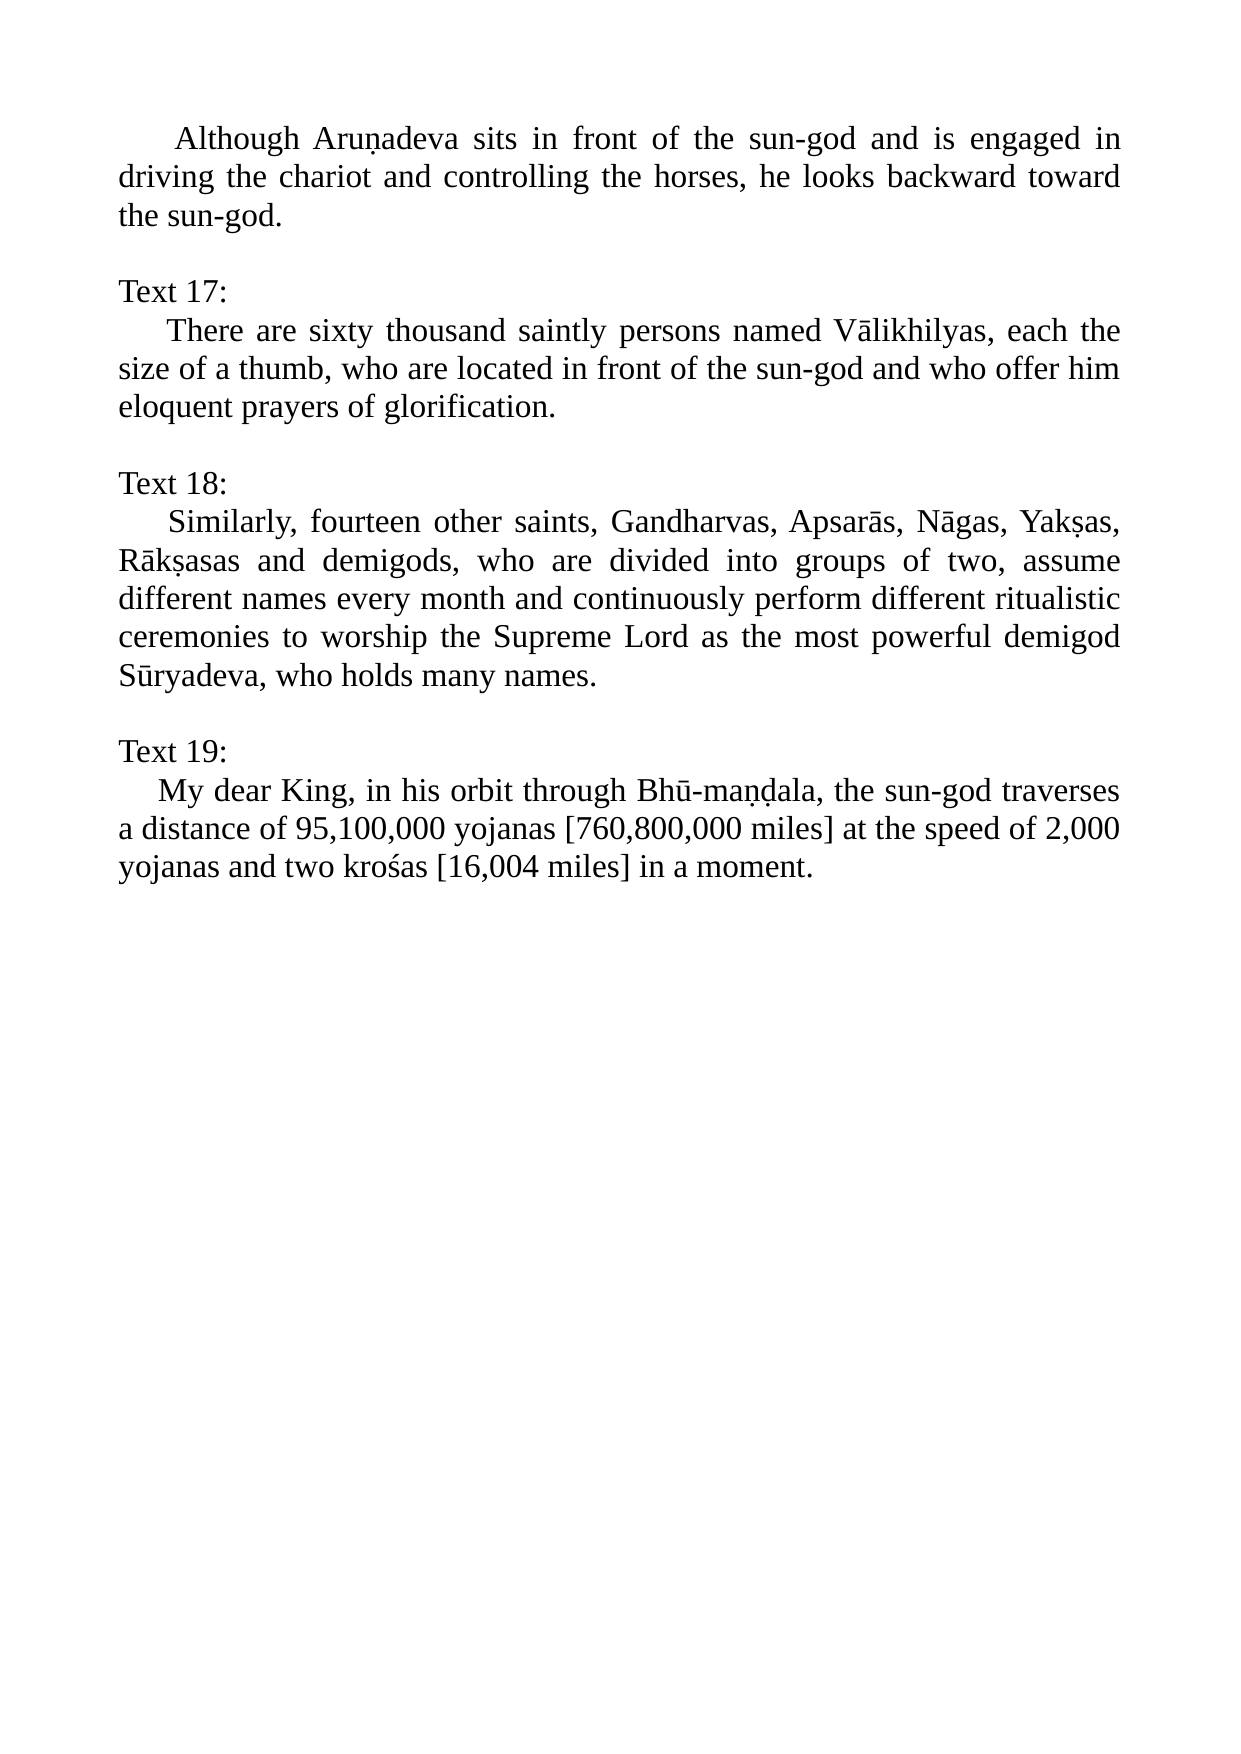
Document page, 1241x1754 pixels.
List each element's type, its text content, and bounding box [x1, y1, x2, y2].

text Although Aruṇadeva sits in front of the sun-god and is engaged in driving the chariot and controlling the horses, he looks backward toward the sun-god. [118, 118, 1122, 233]
text My dear King, in his orbit through Bhū-maṇḍala, the sun-god traverses a distance of 95,100,000 yojanas [760,800,000 miles] at the speed of 2,000 yojanas and two krośas [16,004 miles] in a moment. [118, 770, 1122, 885]
text Text 18: [118, 463, 1122, 501]
text There are sixty thousand saintly persons named Vālikhilyas, each the size of a thumb, who are located in front of the sun-god and who offer him eloquent prayers of glorification. [118, 310, 1122, 425]
text Similarly, fourteen other saints, Gandharvas, Apsarās, Nāgas, Yakṣas, Rākṣasas and demigods, who are divided into groups of two, assume different names every month and continuously perform different ritualistic ceremonies to worship the Supreme Lord as the most powerful demigod Sūryadeva, who holds many names. [118, 501, 1122, 693]
text Text 19: [118, 731, 1122, 770]
text Text 17: [118, 271, 1122, 310]
